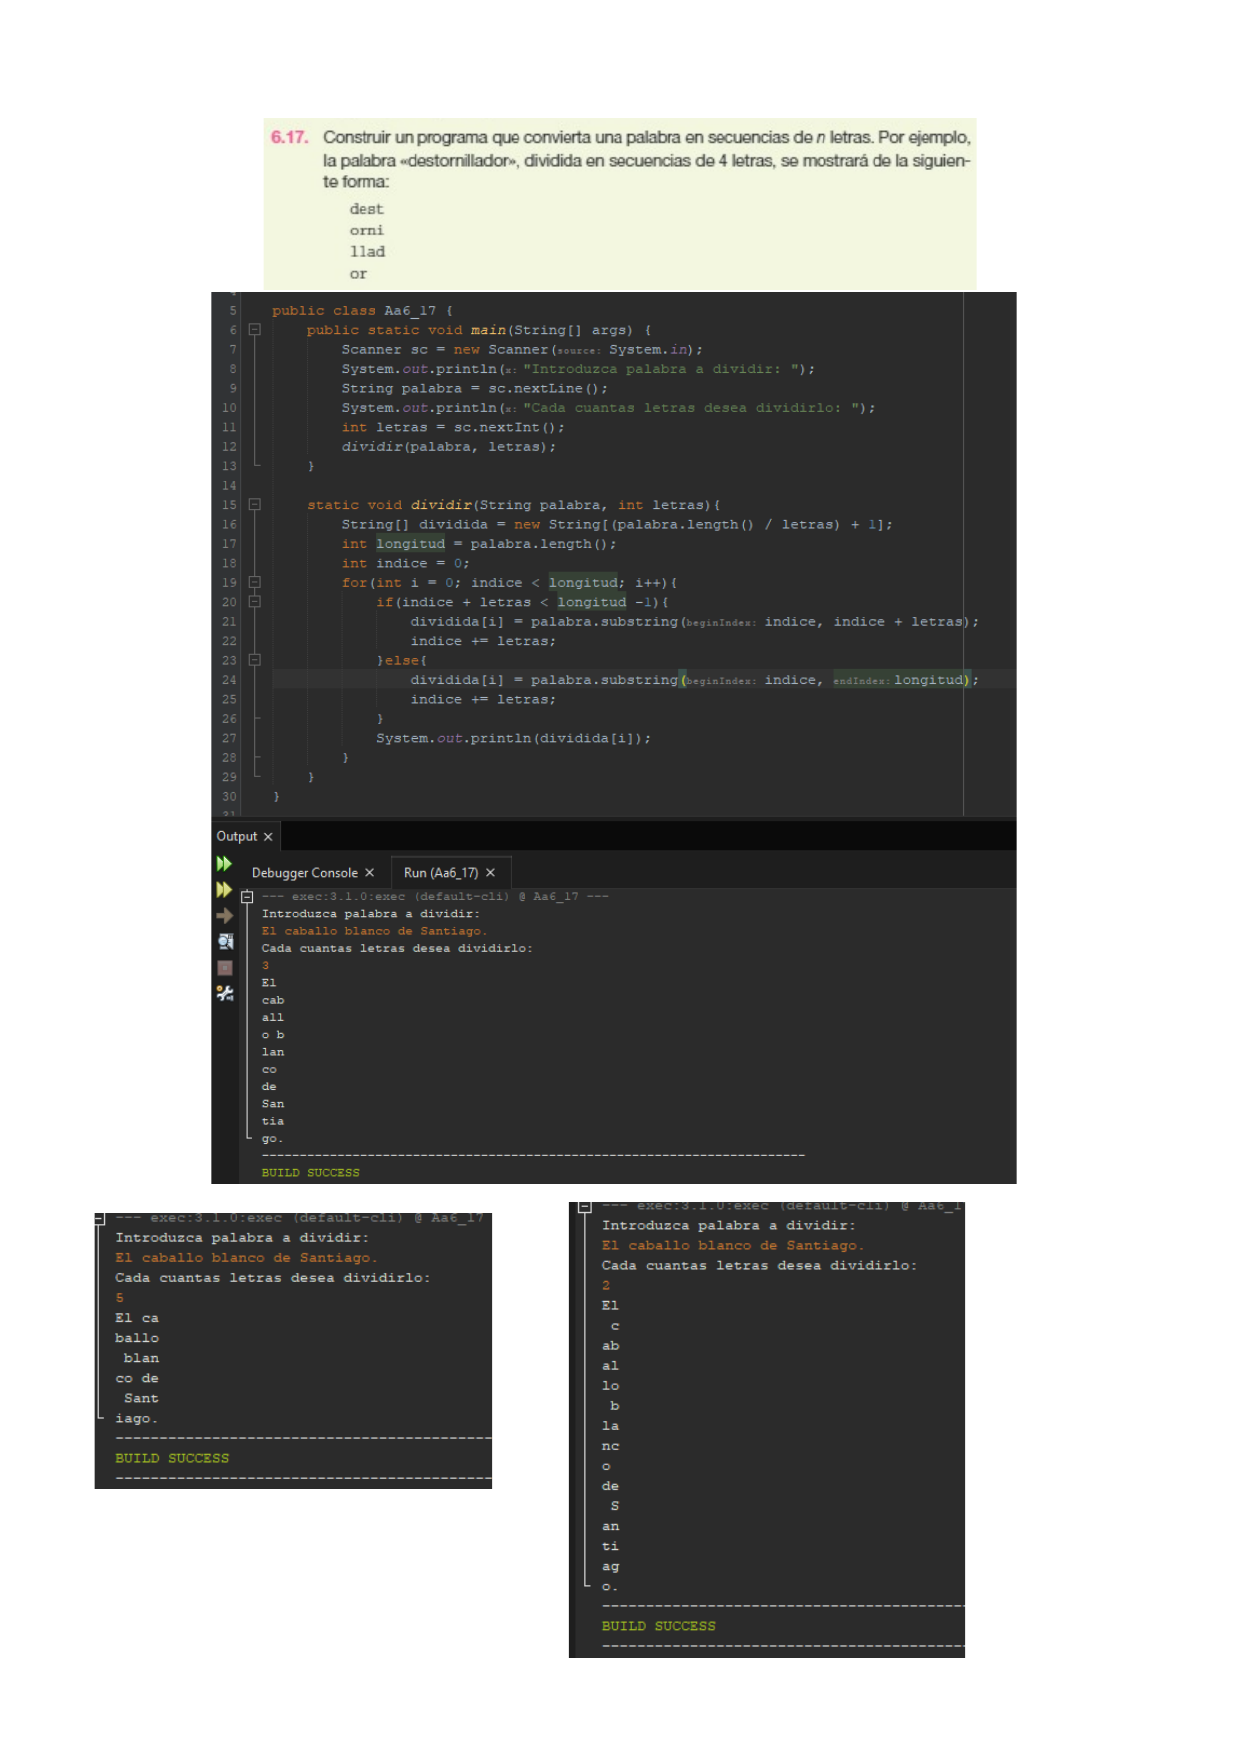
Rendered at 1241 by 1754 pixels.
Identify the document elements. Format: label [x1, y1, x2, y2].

picture [568, 1202, 965, 1658]
picture [94, 1213, 493, 1489]
picture [211, 292, 1017, 1184]
picture [263, 118, 977, 290]
